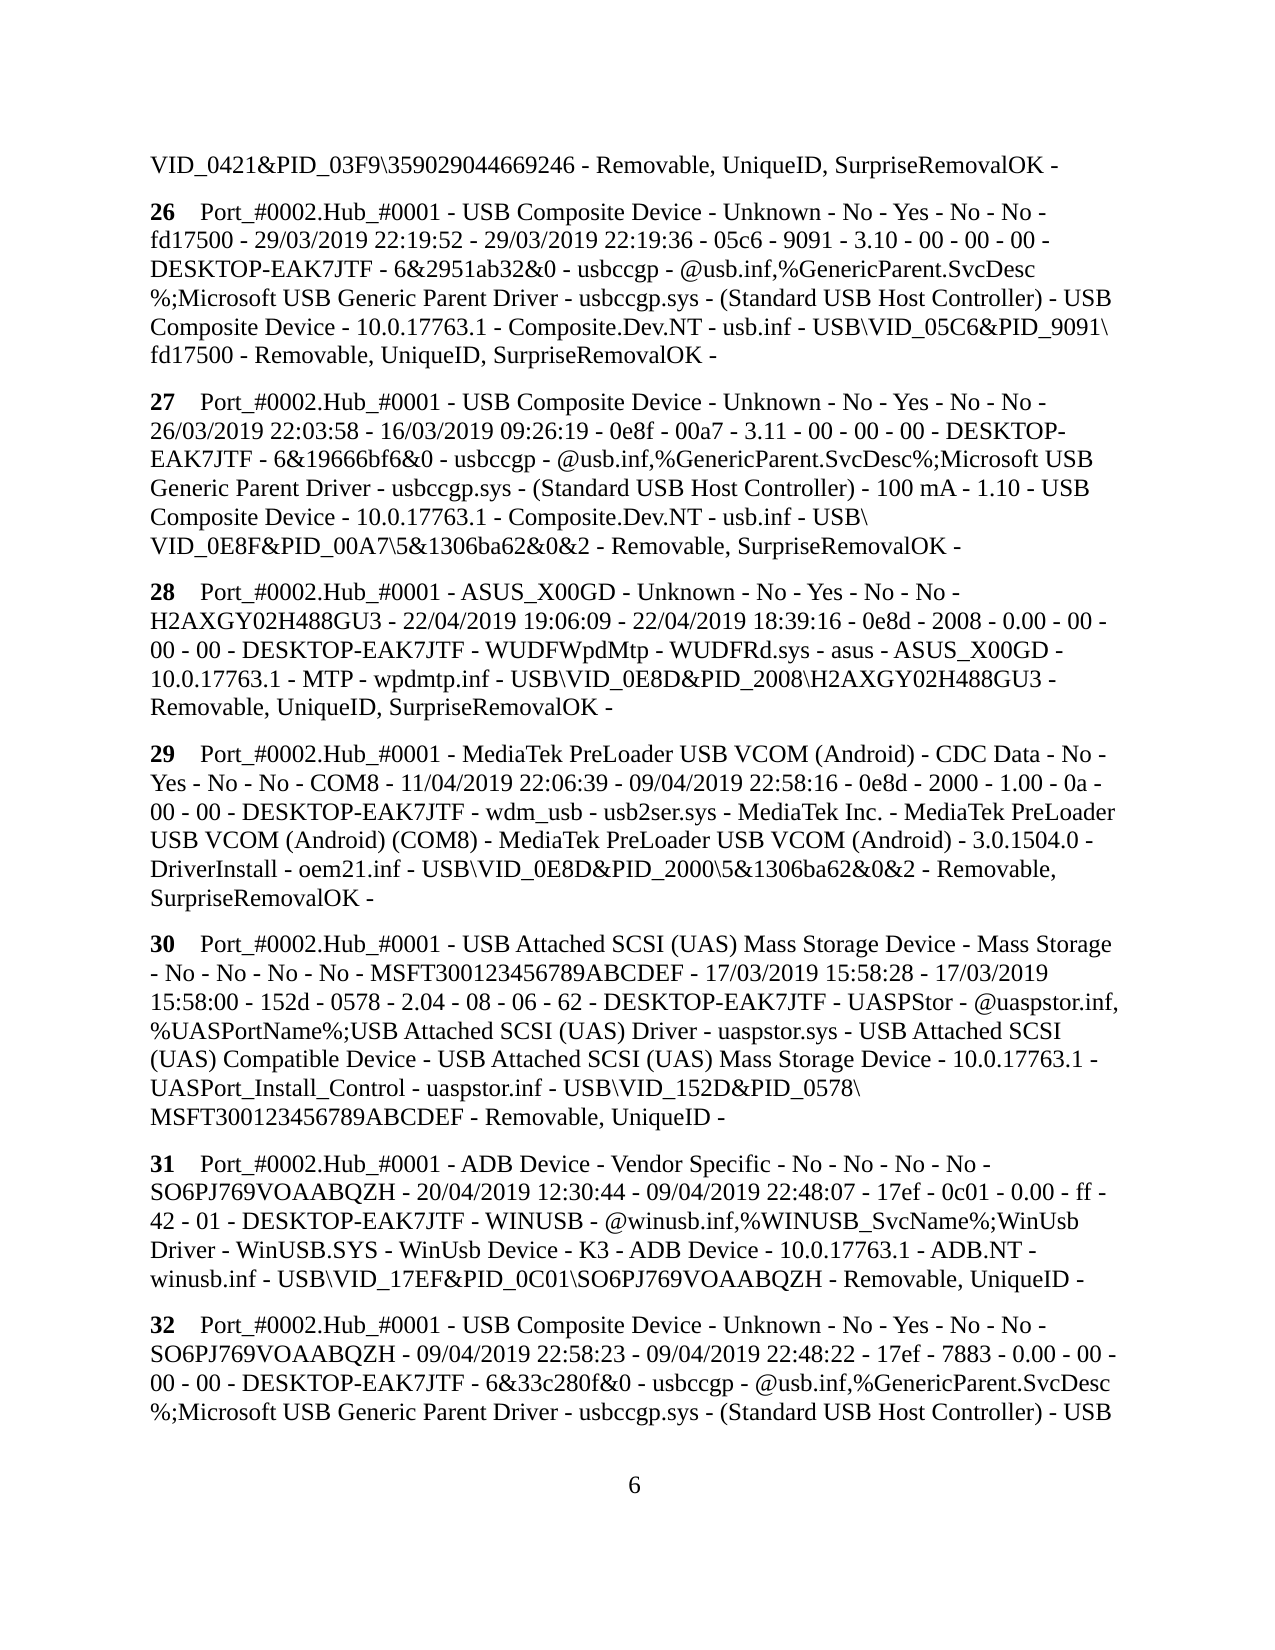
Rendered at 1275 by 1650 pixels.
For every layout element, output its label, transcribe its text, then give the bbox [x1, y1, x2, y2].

text 32 Port_#0002.Hub_#0001 - USB Composite Device - Unknown - No - Yes - No - No - SO6PJ769VOAABQZH - 09/04/2019 22:58:23 - 09/04/2019 22:48:22 - 17ef - 7883 - 0.00 - 00 - 00 - 00 - DESKTOP-EAK7JTF - 6&33c280f&0 - usbccgp - @usb.inf,%GenericParent.SvcDesc%;Microsoft USB Generic Parent Driver - usbccgp.sys - (Standard USB Host Controller) - USB [150, 1310, 1125, 1425]
text 30 Port_#0002.Hub_#0001 - USB Attached SCSI (UAS) Mass Storage Device - Mass Storage - No - No - No - No - MSFT300123456789ABCDEF - 17/03/2019 15:58:28 - 17/03/2019 15:58:00 - 152d - 0578 - 2.04 - 08 - 06 - 62 - DESKTOP-EAK7JTF - UASPStor - @uaspstor.inf,%UASPortName%;USB Attached SCSI (UAS) Driver - uaspstor.sys - USB Attached SCSI (UAS) Compatible Device - USB Attached SCSI (UAS) Mass Storage Device - 10.0.17763.1 - UASPort_Install_Control - uaspstor.inf - USB\VID_152D&PID_0578\MSFT300123456789ABCDEF - Removable, UniqueID - [150, 929, 1125, 1131]
text 31 Port_#0002.Hub_#0001 - ADB Device - Vendor Specific - No - No - No - No - SO6PJ769VOAABQZH - 20/04/2019 12:30:44 - 09/04/2019 22:48:07 - 17ef - 0c01 - 0.00 - ff - 42 - 01 - DESKTOP-EAK7JTF - WINUSB - @winusb.inf,%WINUSB_SvcName%;WinUsb Driver - WinUSB.SYS - WinUsb Device - K3 - ADB Device - 10.0.17763.1 - ADB.NT - winusb.inf - USB\VID_17EF&PID_0C01\SO6PJ769VOAABQZH - Removable, UniqueID - [150, 1149, 1125, 1292]
text 27 Port_#0002.Hub_#0001 - USB Composite Device - Unknown - No - Yes - No - No - 26/03/2019 22:03:58 - 16/03/2019 09:26:19 - 0e8f - 00a7 - 3.11 - 00 - 00 - 00 - DESKTOP-EAK7JTF - 6&19666bf6&0 - usbccgp - @usb.inf,%GenericParent.SvcDesc%;Microsoft USB Generic Parent Driver - usbccgp.sys - (Standard USB Host Controller) - 100 mA - 1.10 - USB Composite Device - 10.0.17763.1 - Composite.Dev.NT - usb.inf - USB\VID_0E8F&PID_00A7\5&1306ba62&0&2 - Removable, SurpriseRemovalOK - [150, 387, 1125, 559]
text 29 Port_#0002.Hub_#0001 - MediaTek PreLoader USB VCOM (Android) - CDC Data - No - Yes - No - No - COM8 - 11/04/2019 22:06:39 - 09/04/2019 22:58:16 - 0e8d - 2000 - 1.00 - 0a - 00 - 00 - DESKTOP-EAK7JTF - wdm_usb - usb2ser.sys - MediaTek Inc. - MediaTek PreLoader USB VCOM (Android) (COM8) - MediaTek PreLoader USB VCOM (Android) - 3.0.1504.0 - DriverInstall - oem21.inf - USB\VID_0E8D&PID_2000\5&1306ba62&0&2 - Removable, SurpriseRemovalOK - [150, 739, 1125, 912]
text 26 Port_#0002.Hub_#0001 - USB Composite Device - Unknown - No - Yes - No - No - fd17500 - 29/03/2019 22:19:52 - 29/03/2019 22:19:36 - 05c6 - 9091 - 3.10 - 00 - 00 - 00 - DESKTOP-EAK7JTF - 6&2951ab32&0 - usbccgp - @usb.inf,%GenericParent.SvcDesc%;Microsoft USB Generic Parent Driver - usbccgp.sys - (Standard USB Host Controller) - USB Composite Device - 10.0.17763.1 - Composite.Dev.NT - usb.inf - USB\VID_05C6&PID_9091\fd17500 - Removable, UniqueID, SurpriseRemovalOK - [150, 197, 1125, 369]
text 28 Port_#0002.Hub_#0001 - ASUS_X00GD - Unknown - No - Yes - No - No - H2AXGY02H488GU3 - 22/04/2019 19:06:09 - 22/04/2019 18:39:16 - 0e8d - 2008 - 0.00 - 00 - 00 - 00 - DESKTOP-EAK7JTF - WUDFWpdMtp - WUDFRd.sys - asus - ASUS_X00GD - 10.0.17763.1 - MTP - wpdmtp.inf - USB\VID_0E8D&PID_2008\H2AXGY02H488GU3 - Removable, UniqueID, SurpriseRemovalOK - [150, 577, 1125, 721]
text VID_0421&PID_03F9\359029044669246 - Removable, UniqueID, SurpriseRemovalOK - [150, 150, 1125, 179]
